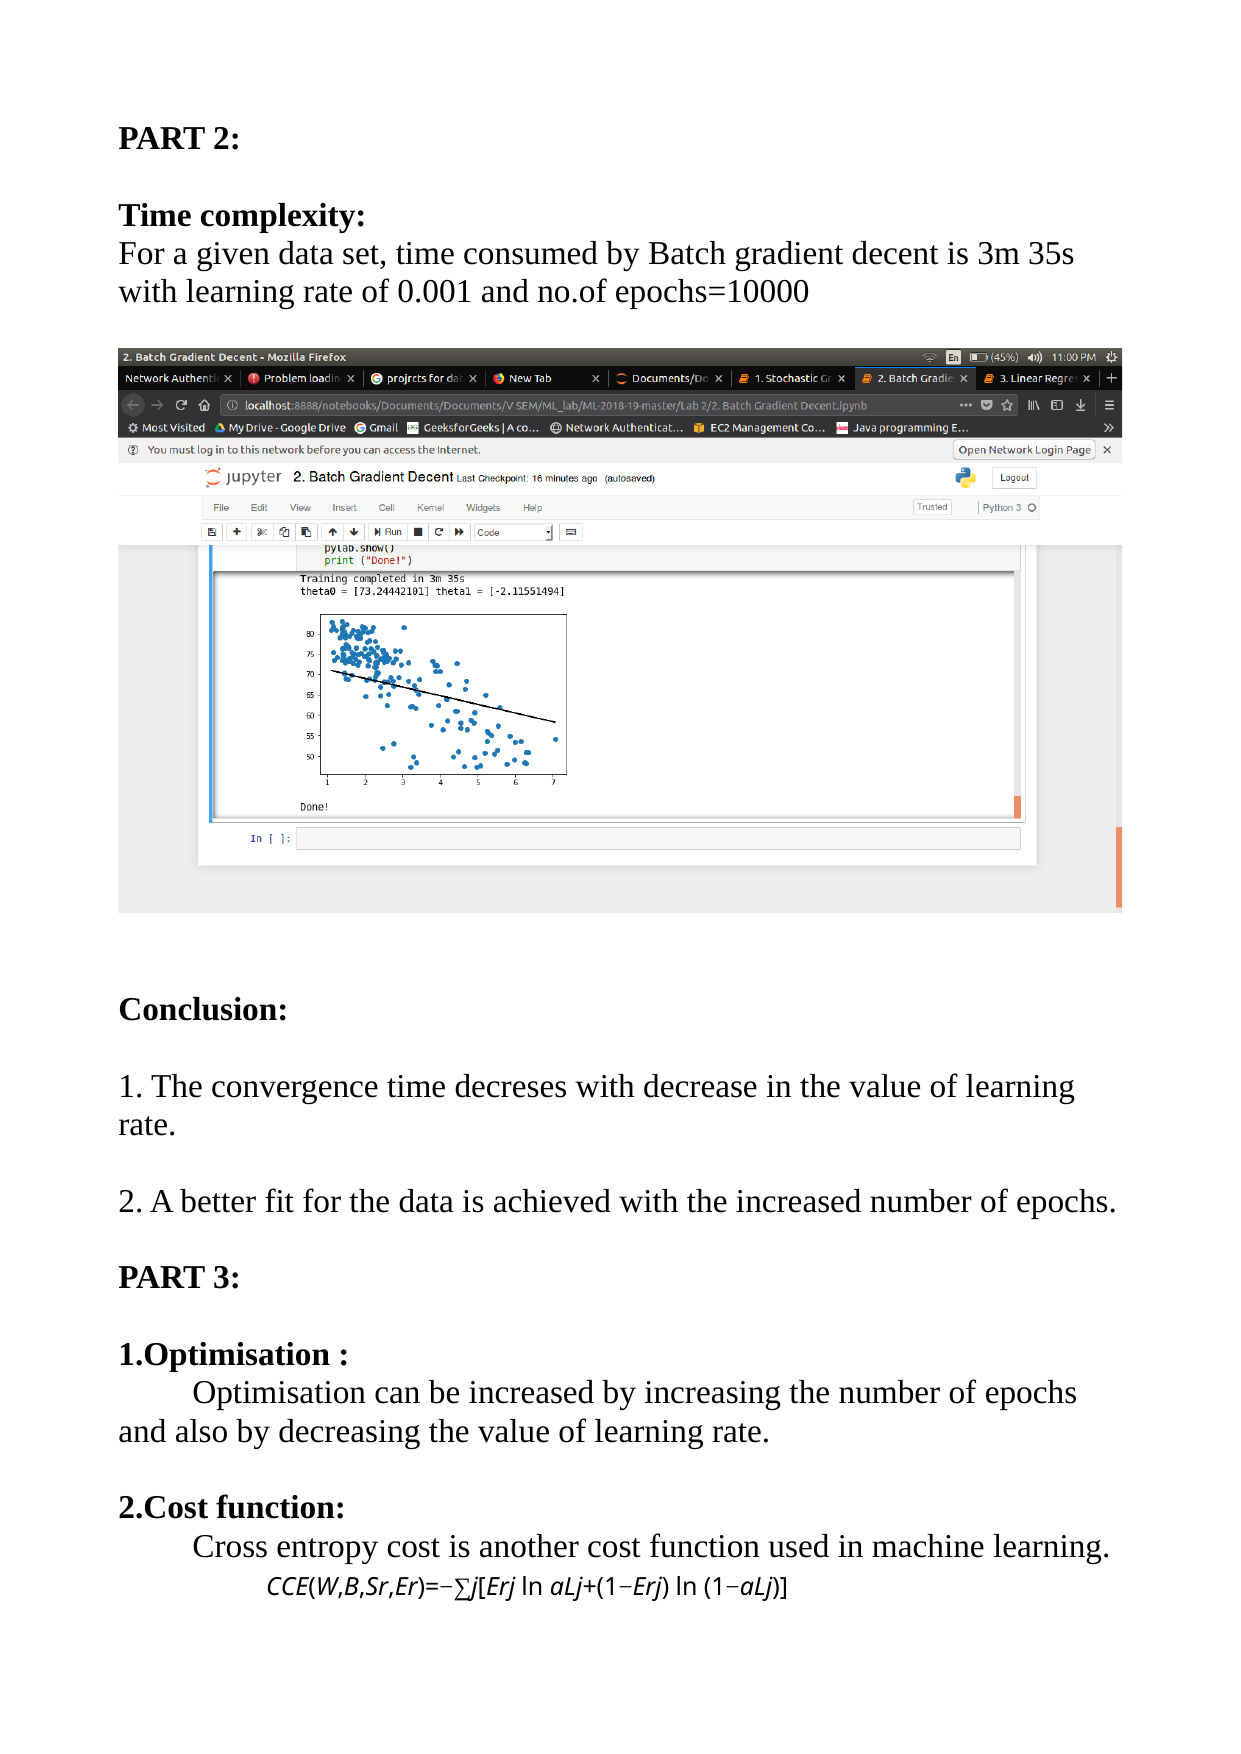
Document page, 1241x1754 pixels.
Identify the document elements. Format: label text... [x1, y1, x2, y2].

text CCE(W,B,Sr,Er)=−∑j[Erj ln aLj+(1−Erj) ln (1−aLj)] [118, 1564, 1122, 1603]
text 1.Optimisation : [118, 1334, 1122, 1372]
text 2. A better fit for the data is achieved with the increased number of epochs. [118, 1181, 1122, 1219]
text with learning rate of 0.001 and no.of epochs=10000 [118, 271, 1122, 310]
text 1. The convergence time decreses with decrease in the value of learning rate. [118, 1066, 1122, 1142]
text Conclusion: [118, 989, 1122, 1027]
text For a given data set, time consumed by Batch gradient decent is 3m 35s [118, 233, 1122, 271]
text PART 3: [118, 1257, 1122, 1296]
text Cross entropy cost is another cost function used in machine learning. [118, 1526, 1122, 1564]
text PART 2: [118, 118, 1122, 156]
text Optimisation can be increased by increasing the number of epochs and also by decreasing the value of learning rate. [118, 1372, 1122, 1449]
picture [118, 348, 1123, 913]
text Time complexity: [118, 195, 1122, 233]
text 2.Cost function: [118, 1487, 1122, 1526]
